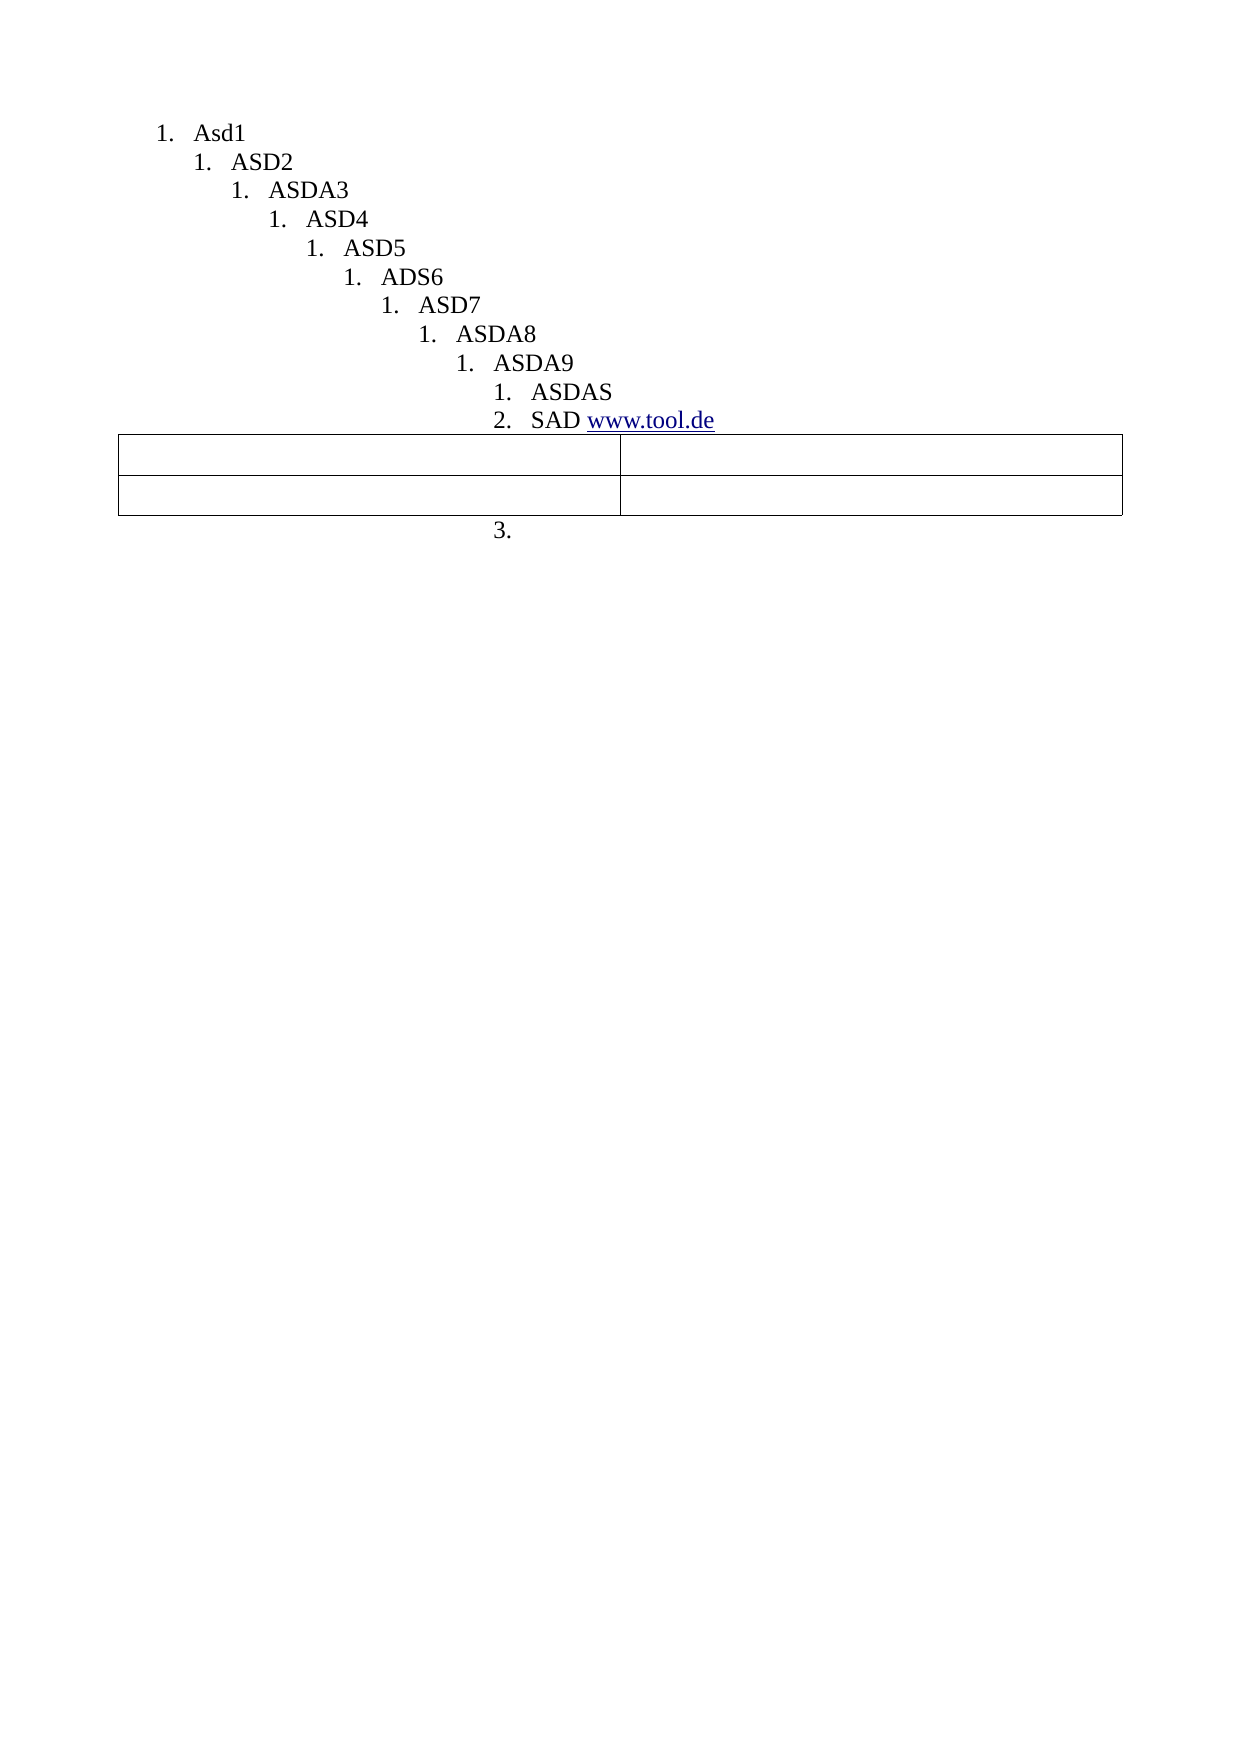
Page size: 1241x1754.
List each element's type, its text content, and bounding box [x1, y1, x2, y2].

list ASDA9 [456, 348, 1122, 377]
list ASD7 [381, 291, 1122, 319]
table_header [621, 435, 1122, 475]
list ASD2 [193, 147, 1122, 176]
list ASDAS [493, 377, 1122, 406]
list SAD www.tool.de [493, 406, 1122, 434]
list ASDA3 [231, 176, 1122, 204]
list ASD4 [268, 204, 1122, 233]
list ASDA8 [418, 319, 1122, 348]
list Asd1 [156, 118, 1122, 147]
table_header [119, 435, 620, 475]
list ADS6 [343, 262, 1122, 291]
table_cell [119, 476, 620, 515]
list ASD5 [306, 233, 1122, 262]
table_cell [621, 476, 1122, 515]
